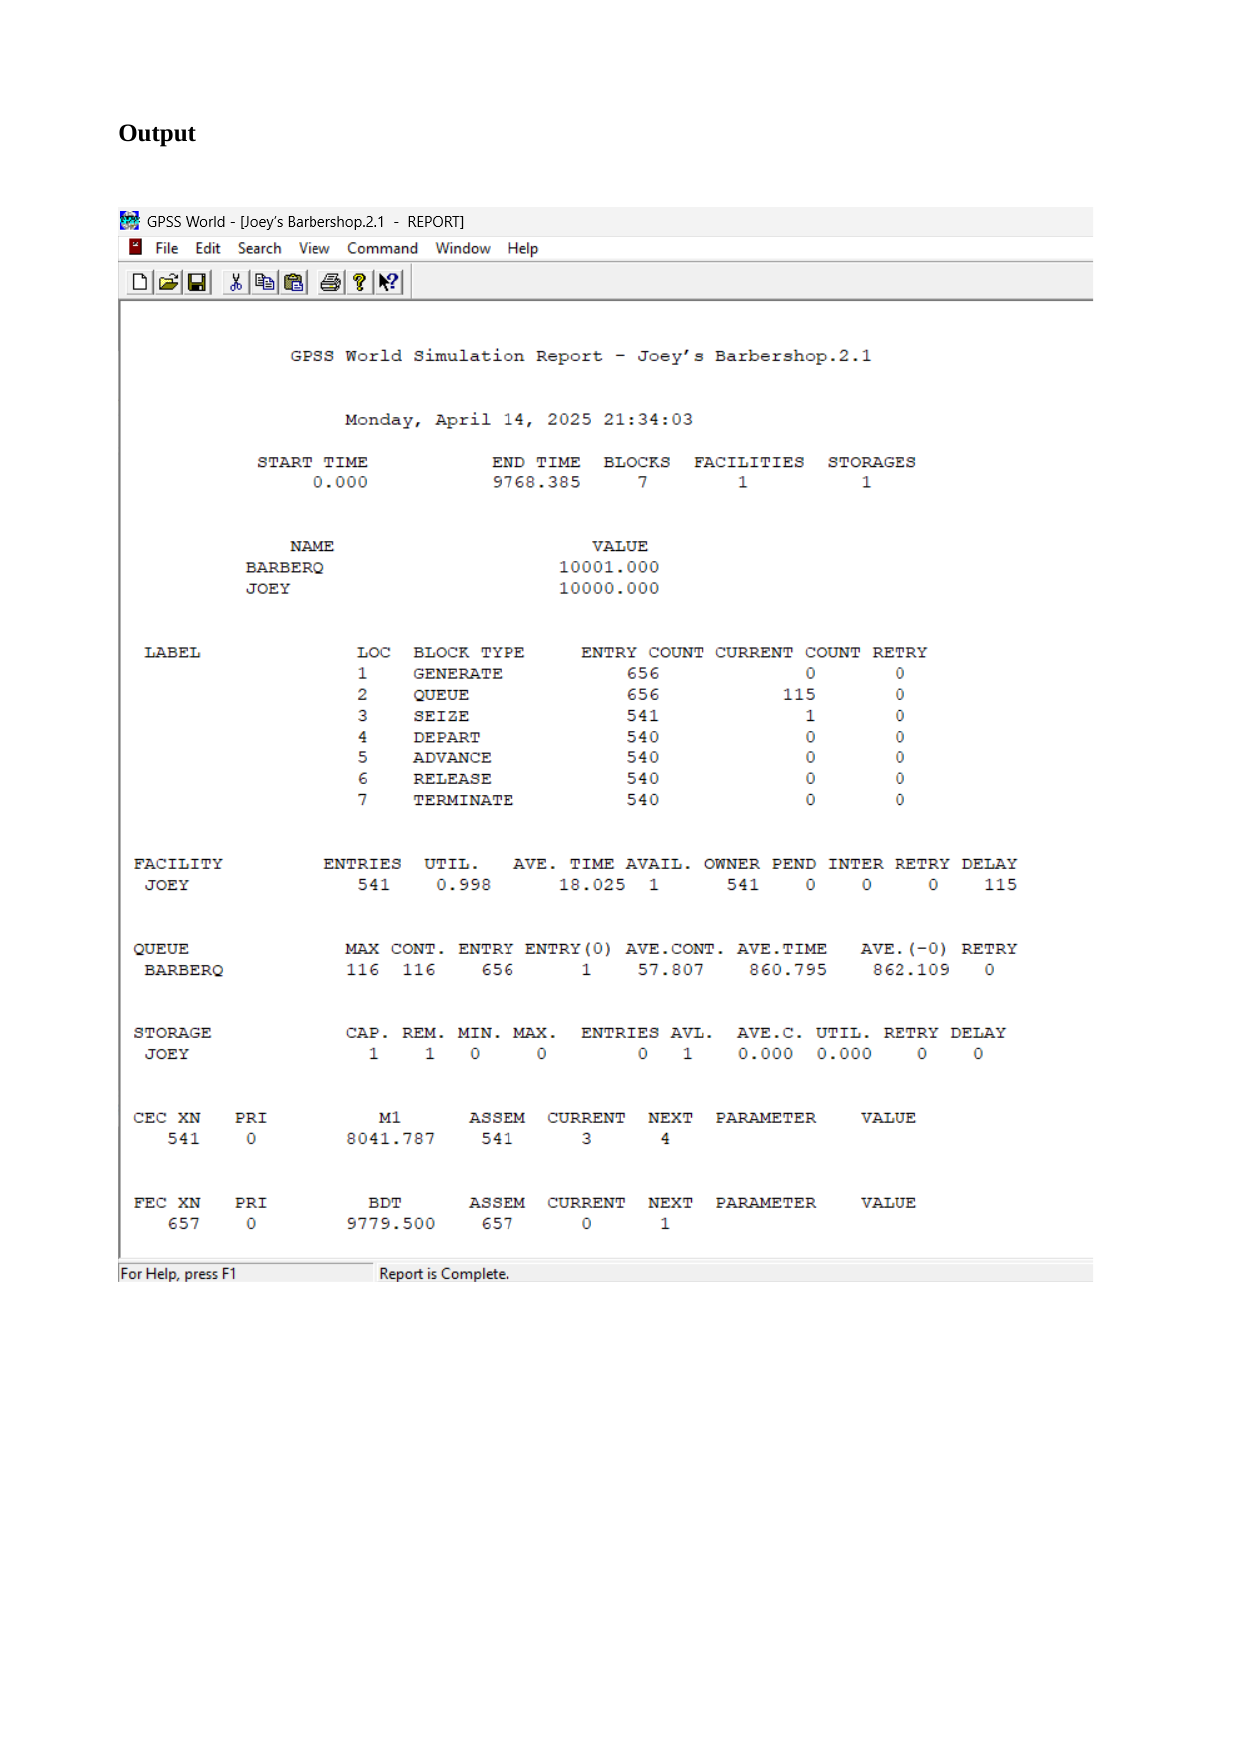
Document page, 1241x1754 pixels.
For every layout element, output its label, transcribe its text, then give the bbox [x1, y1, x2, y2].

picture [118, 207, 1094, 1282]
text Output [118, 118, 1122, 147]
